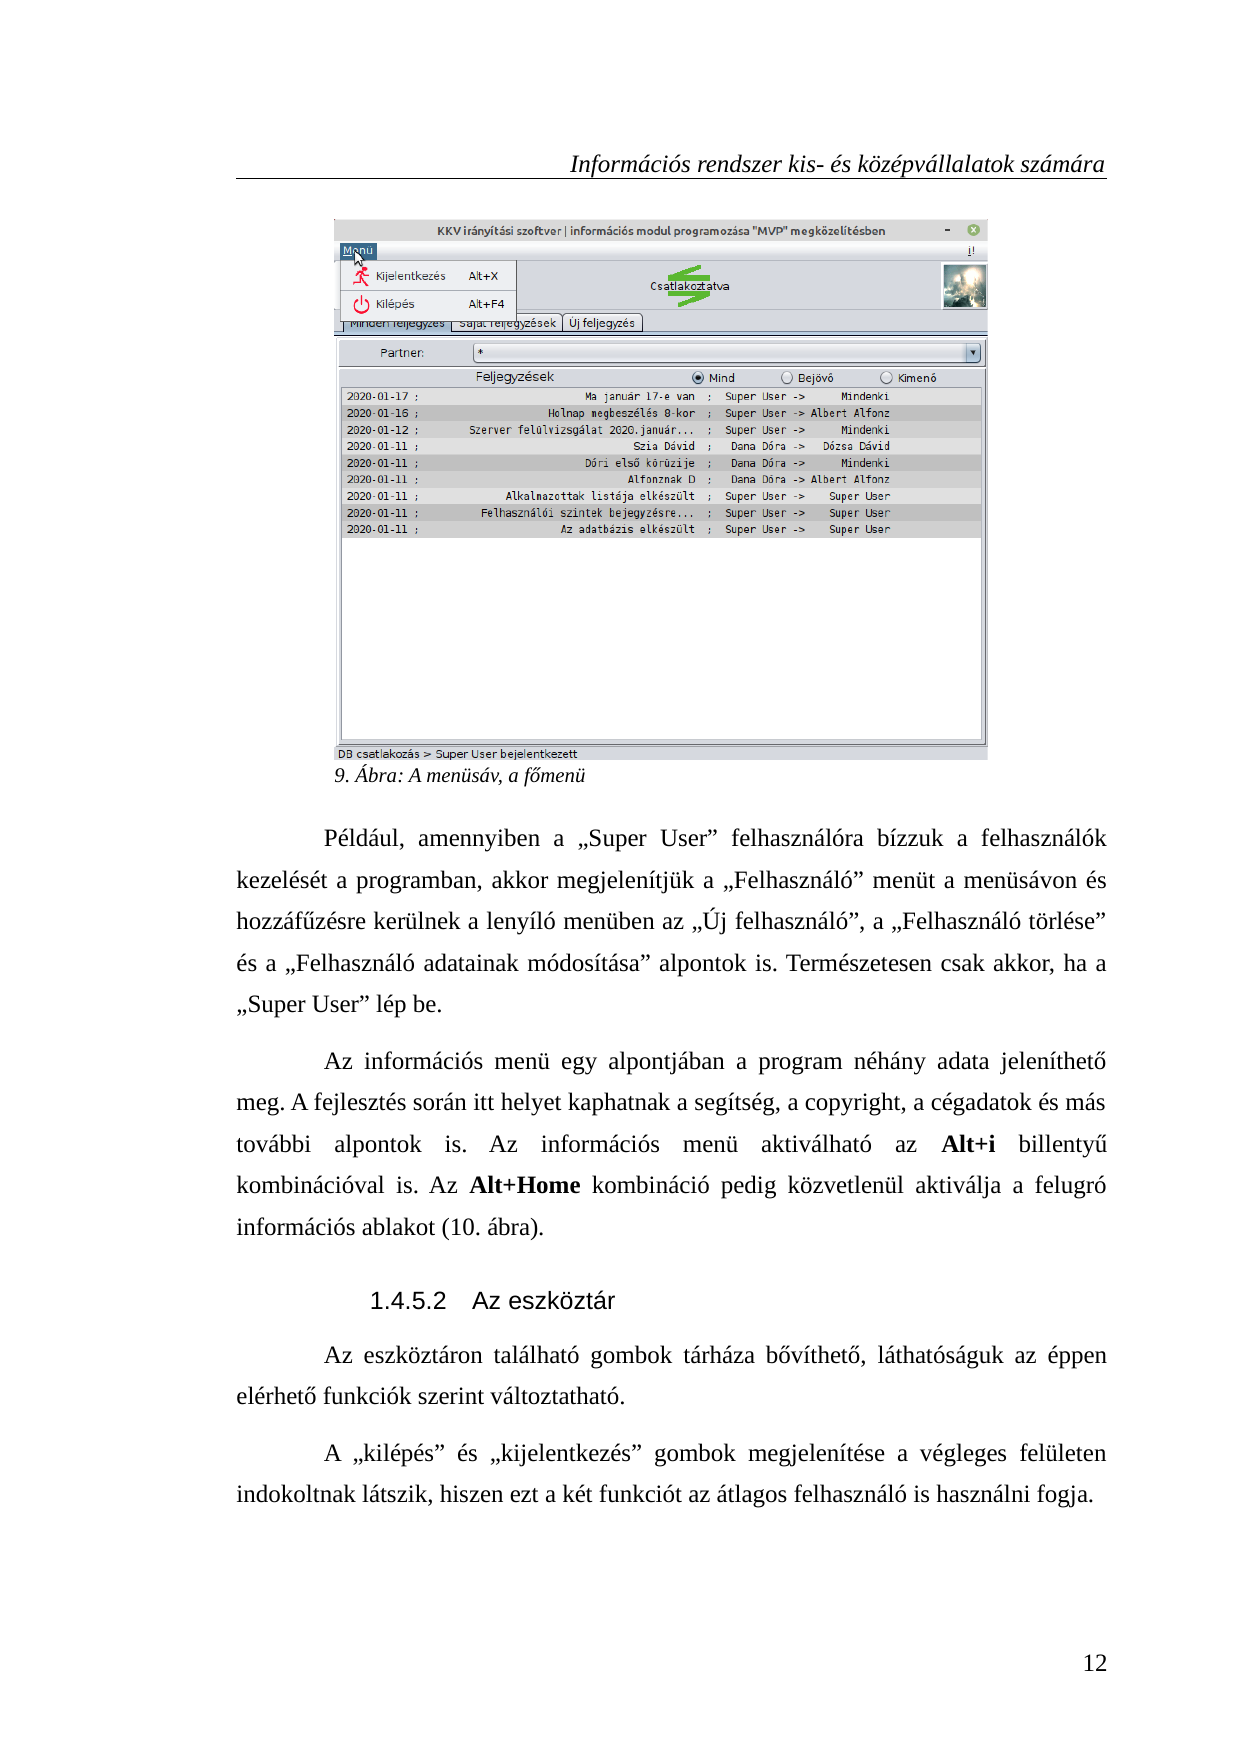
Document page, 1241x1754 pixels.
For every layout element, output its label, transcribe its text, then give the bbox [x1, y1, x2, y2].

text Az információs menü egy alpontjában a program néhány adata jeleníthető meg. A fejlesztés során itt helyet kaphatnak a segítség, a copyright, a cégadatok és más további alpontok is. Az információs menü aktiválható az Alt+i billentyű kombinációval is. Az Alt+Home kombináció pedig közvetlenül aktiválja a felugró információs ablakot (10. ábra). [236, 1047, 1107, 1241]
subtitle Az eszköztár [454, 1287, 1107, 1315]
text 9. Ábra: A menüsáv, a főmenü [334, 760, 988, 787]
picture [334, 219, 988, 760]
text A „kilépés” és „kijelentkezés” gombok megjelenítése a végleges felületen indokoltnak látszik, hiszen ezt a két funkciót az átlagos felhasználó is használni fogja. [236, 1439, 1107, 1508]
text Például, amennyiben a „Super User” felhasználóra bízzuk a felhasználók kezelését a programban, akkor megjelenítjük a „Felhasználó” menüt a menüsávon és hozzáfűzésre kerülnek a lenyíló menüben az „Új felhasználó”, a „Felhasználó törlése” és a „Felhasználó adatainak módosítása” alpontok is. Természetesen csak akkor, ha a „Super User” lép be. [236, 207, 1107, 1018]
text Az eszköztáron található gombok tárháza bővíthető, láthatóságuk az éppen elérhető funkciók szerint változtatható. [236, 1341, 1107, 1410]
text [334, 207, 988, 219]
